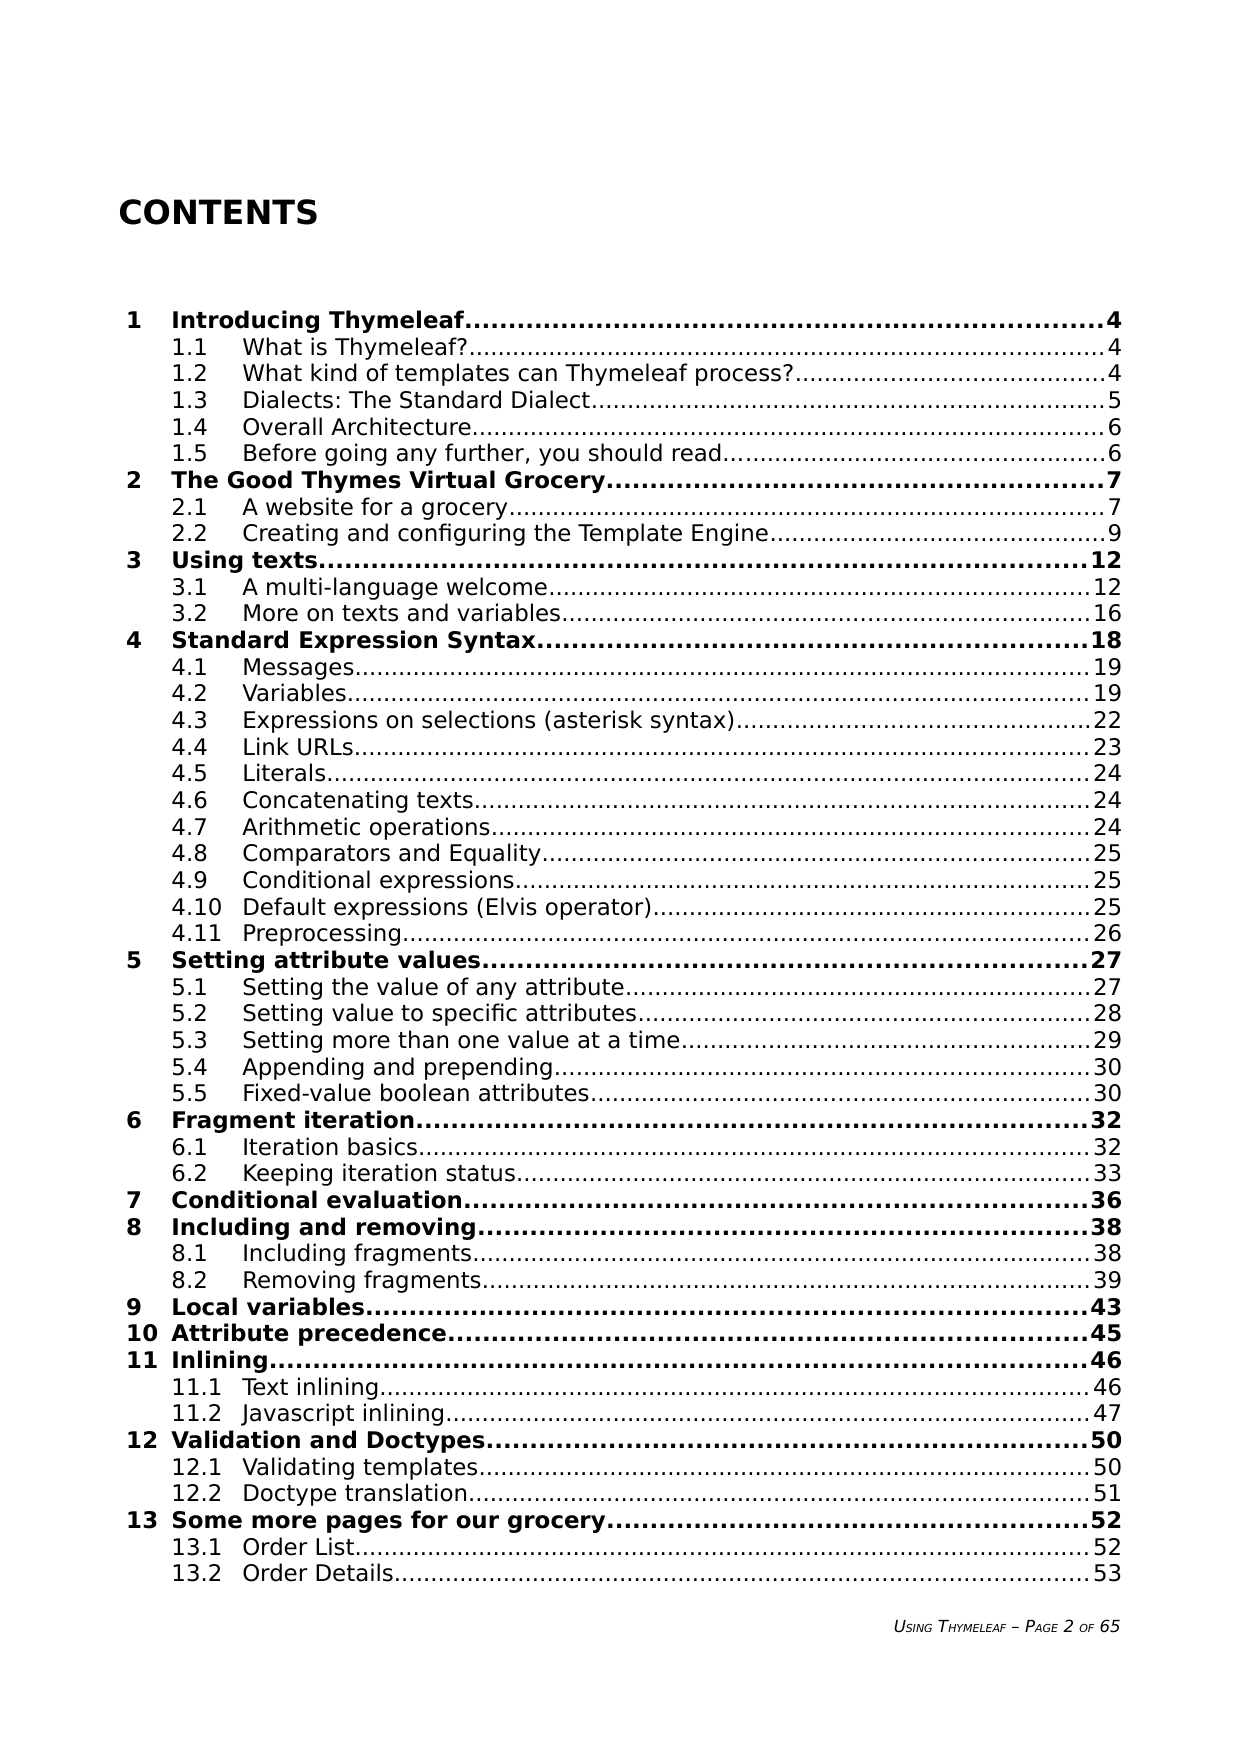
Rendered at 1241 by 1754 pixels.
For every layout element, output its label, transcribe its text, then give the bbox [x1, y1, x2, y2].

subtitle Contents [118, 193, 1122, 232]
text 5.2 Setting value to specific attributes 28 [171, 1000, 1122, 1027]
text 2.2 Creating and configuring the Template Engine 9 [171, 520, 1122, 547]
text 4.3 Expressions on selections (asterisk syntax) 22 [171, 707, 1122, 734]
text 1 Introducing Thymeleaf 4 [118, 307, 1122, 334]
text 12 Validation and Doctypes 50 [118, 1427, 1122, 1454]
text 2.1 A website for a grocery 7 [171, 494, 1122, 520]
text 9 Local variables 43 [118, 1294, 1122, 1320]
text 11 Inlining 46 [118, 1347, 1122, 1374]
text 5.4 Appending and prepending 30 [171, 1054, 1122, 1080]
text 11.2 Javascript inlining 47 [171, 1400, 1122, 1427]
text 1.4 Overall Architecture 6 [171, 414, 1122, 440]
text 12.1 Validating templates 50 [171, 1454, 1122, 1480]
text 11.1 Text inlining 46 [171, 1374, 1122, 1400]
text 6 Fragment iteration 32 [118, 1107, 1122, 1134]
text 7 Conditional evaluation 36 [118, 1187, 1122, 1214]
text 12.2 Doctype translation 51 [171, 1480, 1122, 1507]
text 13.1 Order List 52 [171, 1534, 1122, 1560]
text 2 The Good Thymes Virtual Grocery 7 [118, 467, 1122, 494]
text 3 Using texts 12 [118, 547, 1122, 574]
text 5.3 Setting more than one value at a time 29 [171, 1027, 1122, 1054]
text 13.2 Order Details 53 [171, 1560, 1122, 1587]
text 4.8 Comparators and Equality 25 [171, 840, 1122, 867]
text 3.1 A multi-language welcome 12 [171, 574, 1122, 600]
text 1.5 Before going any further, you should read... 6 [171, 440, 1122, 467]
text 10 Attribute precedence 45 [118, 1320, 1122, 1347]
text 5.5 Fixed-value boolean attributes 30 [171, 1080, 1122, 1107]
text 4.5 Literals 24 [171, 760, 1122, 787]
text 1.1 What is Thymeleaf? 4 [171, 334, 1122, 360]
text 6.2 Keeping iteration status 33 [171, 1160, 1122, 1187]
text 5.1 Setting the value of any attribute 27 [171, 974, 1122, 1000]
text 4.2 Variables 19 [171, 680, 1122, 707]
text 5 Setting attribute values 27 [118, 947, 1122, 974]
text 4.9 Conditional expressions 25 [171, 867, 1122, 894]
text 8.2 Removing fragments 39 [171, 1267, 1122, 1294]
text 4.10 Default expressions (Elvis operator) 25 [171, 894, 1122, 920]
text 8 Including and removing 38 [118, 1214, 1122, 1240]
text 1.3 Dialects: The Standard Dialect 5 [171, 387, 1122, 414]
text 4.1 Messages 19 [171, 654, 1122, 680]
text 3.2 More on texts and variables 16 [171, 600, 1122, 627]
text 4.11 Preprocessing 26 [171, 920, 1122, 947]
text 4.7 Arithmetic operations 24 [171, 814, 1122, 840]
text 4 Standard Expression Syntax 18 [118, 627, 1122, 654]
text 4.6 Concatenating texts 24 [171, 787, 1122, 814]
text 6.1 Iteration basics 32 [171, 1134, 1122, 1160]
text 4.4 Link URLs 23 [171, 734, 1122, 760]
text 13 Some more pages for our grocery 52 [118, 1507, 1122, 1534]
text 1.2 What kind of templates can Thymeleaf process? 4 [171, 360, 1122, 387]
text 8.1 Including fragments 38 [171, 1240, 1122, 1267]
